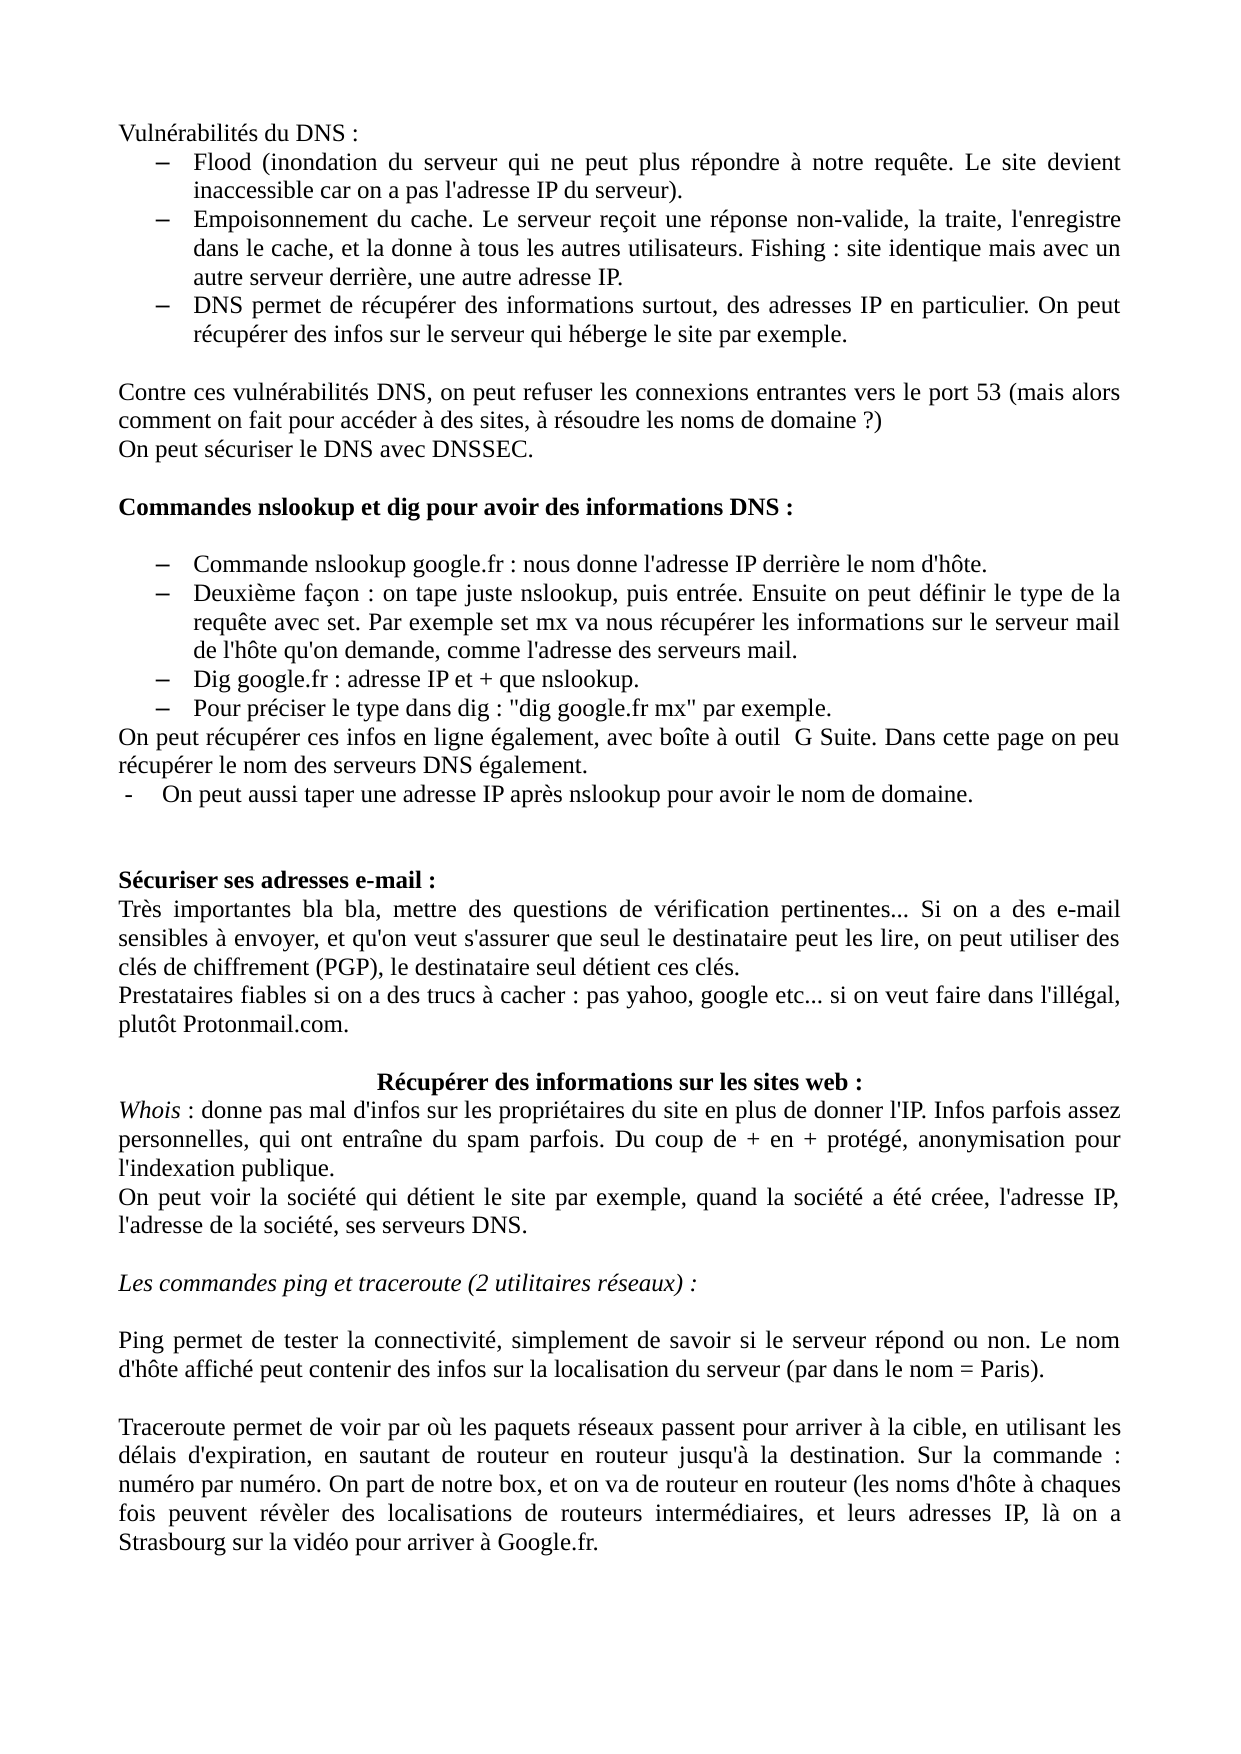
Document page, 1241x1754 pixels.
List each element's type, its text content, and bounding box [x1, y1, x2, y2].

text Récupérer des informations sur les sites web : [118, 1067, 1122, 1096]
text Contre ces vulnérabilités DNS, on peut refuser les connexions entrantes vers le port 53 (mais alors comment on fait pour accéder à des sites, à résoudre les noms de domaine ?) [118, 377, 1122, 434]
text Très importantes bla bla, mettre des questions de vérification pertinentes... Si on a des e-mail sensibles à envoyer, et qu'on veut s'assurer que seul le destinataire peut les lire, on peut utiliser des clés de chiffrement (PGP), le destinataire seul détient ces clés. [118, 894, 1122, 981]
text Prestataires fiables si on a des trucs à cacher : pas yahoo, google etc... si on veut faire dans l'illégal, plutôt Protonmail.com. [118, 981, 1122, 1038]
list Deuxième façon : on tape juste nslookup, puis entrée. Ensuite on peut définir le type de la requête avec set. Par exemple set mx va nous récupérer les informations sur le serveur mail de l'hôte qu'on demande, comme l'adresse des serveurs mail. [156, 578, 1122, 664]
text Whois : donne pas mal d'infos sur les propriétaires du site en plus de donner l'IP. Infos parfois assez personnelles, qui ont entraîne du spam parfois. Du coup de + en + protégé, anonymisation pour l'indexation publique. [118, 1096, 1122, 1182]
text On peut sécuriser le DNS avec DNSSEC. [118, 434, 1122, 463]
text On peut récupérer ces infos en ligne également, avec boîte à outil G Suite. Dans cette page on peu récupérer le nom des serveurs DNS également. [118, 722, 1122, 779]
text Ping permet de tester la connectivité, simplement de savoir si le serveur répond ou non. Le nom d'hôte affiché peut contenir des infos sur la localisation du serveur (par dans le nom = Paris). [118, 1326, 1122, 1383]
list Dig google.fr : adresse IP et + que nslookup. [156, 664, 1122, 693]
text On peut voir la société qui détient le site par exemple, quand la société a été créee, l'adresse IP, l'adresse de la société, ses serveurs DNS. [118, 1182, 1122, 1239]
list Commande nslookup google.fr : nous donne l'adresse IP derrière le nom d'hôte. [156, 549, 1122, 578]
list Pour préciser le type dans dig : "dig google.fr mx" par exemple. [156, 693, 1122, 722]
text Les commandes ping et traceroute (2 utilitaires réseaux) : [118, 1268, 1122, 1297]
list DNS permet de récupérer des informations surtout, des adresses IP en particulier. On peut récupérer des infos sur le serveur qui héberge le site par exemple. [156, 291, 1122, 348]
text Traceroute permet de voir par où les paquets réseaux passent pour arriver à la cible, en utilisant les délais d'expiration, en sautant de routeur en routeur jusqu'à la destination. Sur la commande : numéro par numéro. On part de notre box, et on va de routeur en routeur (les noms d'hôte à chaques fois peuvent révèler des localisations de routeurs intermédiaires, et leurs adresses IP, là on a Strasbourg sur la vidéo pour arriver à Google.fr. [118, 1412, 1122, 1556]
text Commandes nslookup et dig pour avoir des informations DNS : [118, 492, 1122, 521]
list Empoisonnement du cache. Le serveur reçoit une réponse non-valide, la traite, l'enregistre dans le cache, et la donne à tous les autres utilisateurs. Fishing : site identique mais avec un autre serveur derrière, une autre adresse IP. [156, 204, 1122, 291]
text Vulnérabilités du DNS : [118, 118, 1122, 147]
list On peut aussi taper une adresse IP après nslookup pour avoir le nom de domaine. [124, 779, 1122, 808]
text Sécuriser ses adresses e-mail : [118, 866, 1122, 894]
list Flood (inondation du serveur qui ne peut plus répondre à notre requête. Le site devient inaccessible car on a pas l'adresse IP du serveur). [156, 147, 1122, 204]
